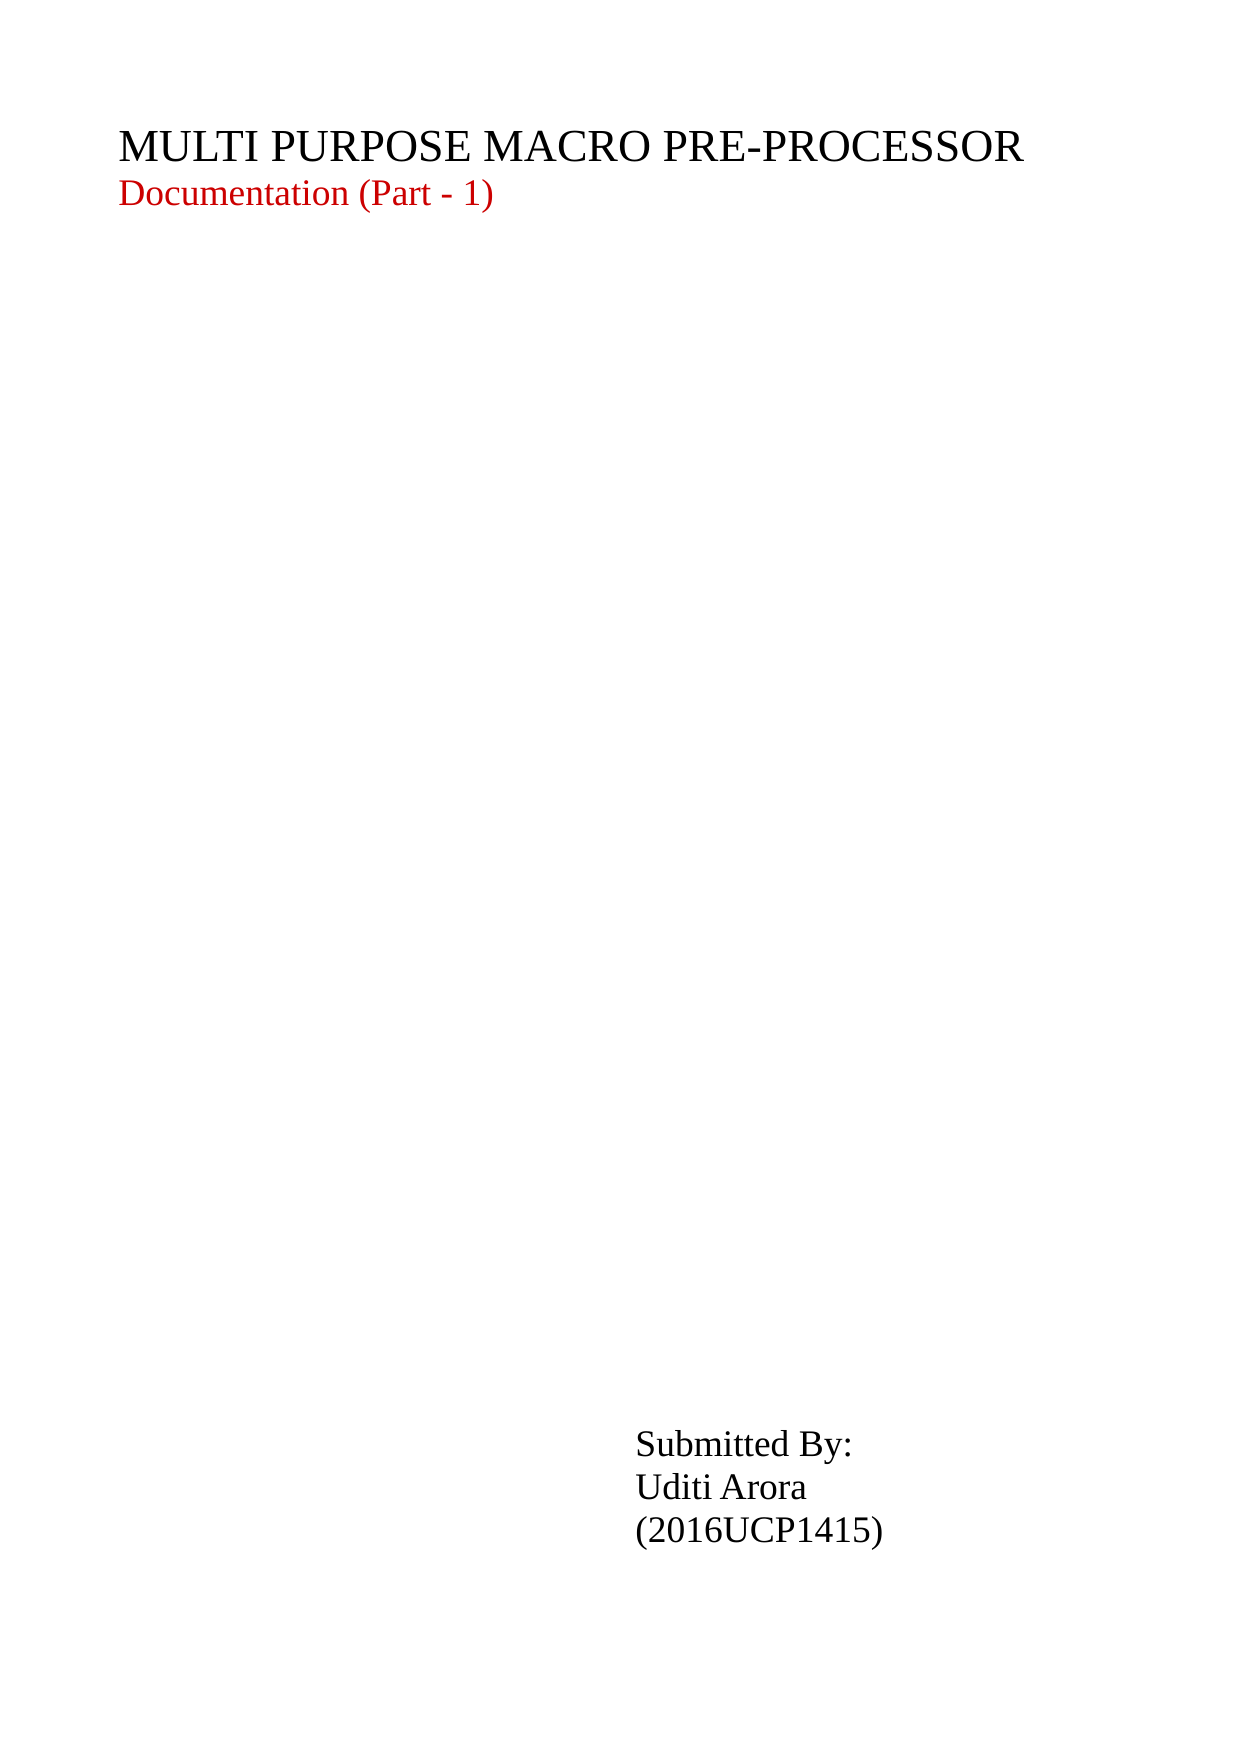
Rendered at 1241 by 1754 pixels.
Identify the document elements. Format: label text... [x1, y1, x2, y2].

text Uditi Arora [118, 1464, 1122, 1508]
text MULTI PURPOSE MACRO PRE-PROCESSOR [118, 118, 1122, 171]
text Submitted By: [118, 1421, 1122, 1464]
text (2016UCP1415) [118, 1508, 1122, 1551]
text Documentation (Part - 1) [118, 171, 1122, 214]
